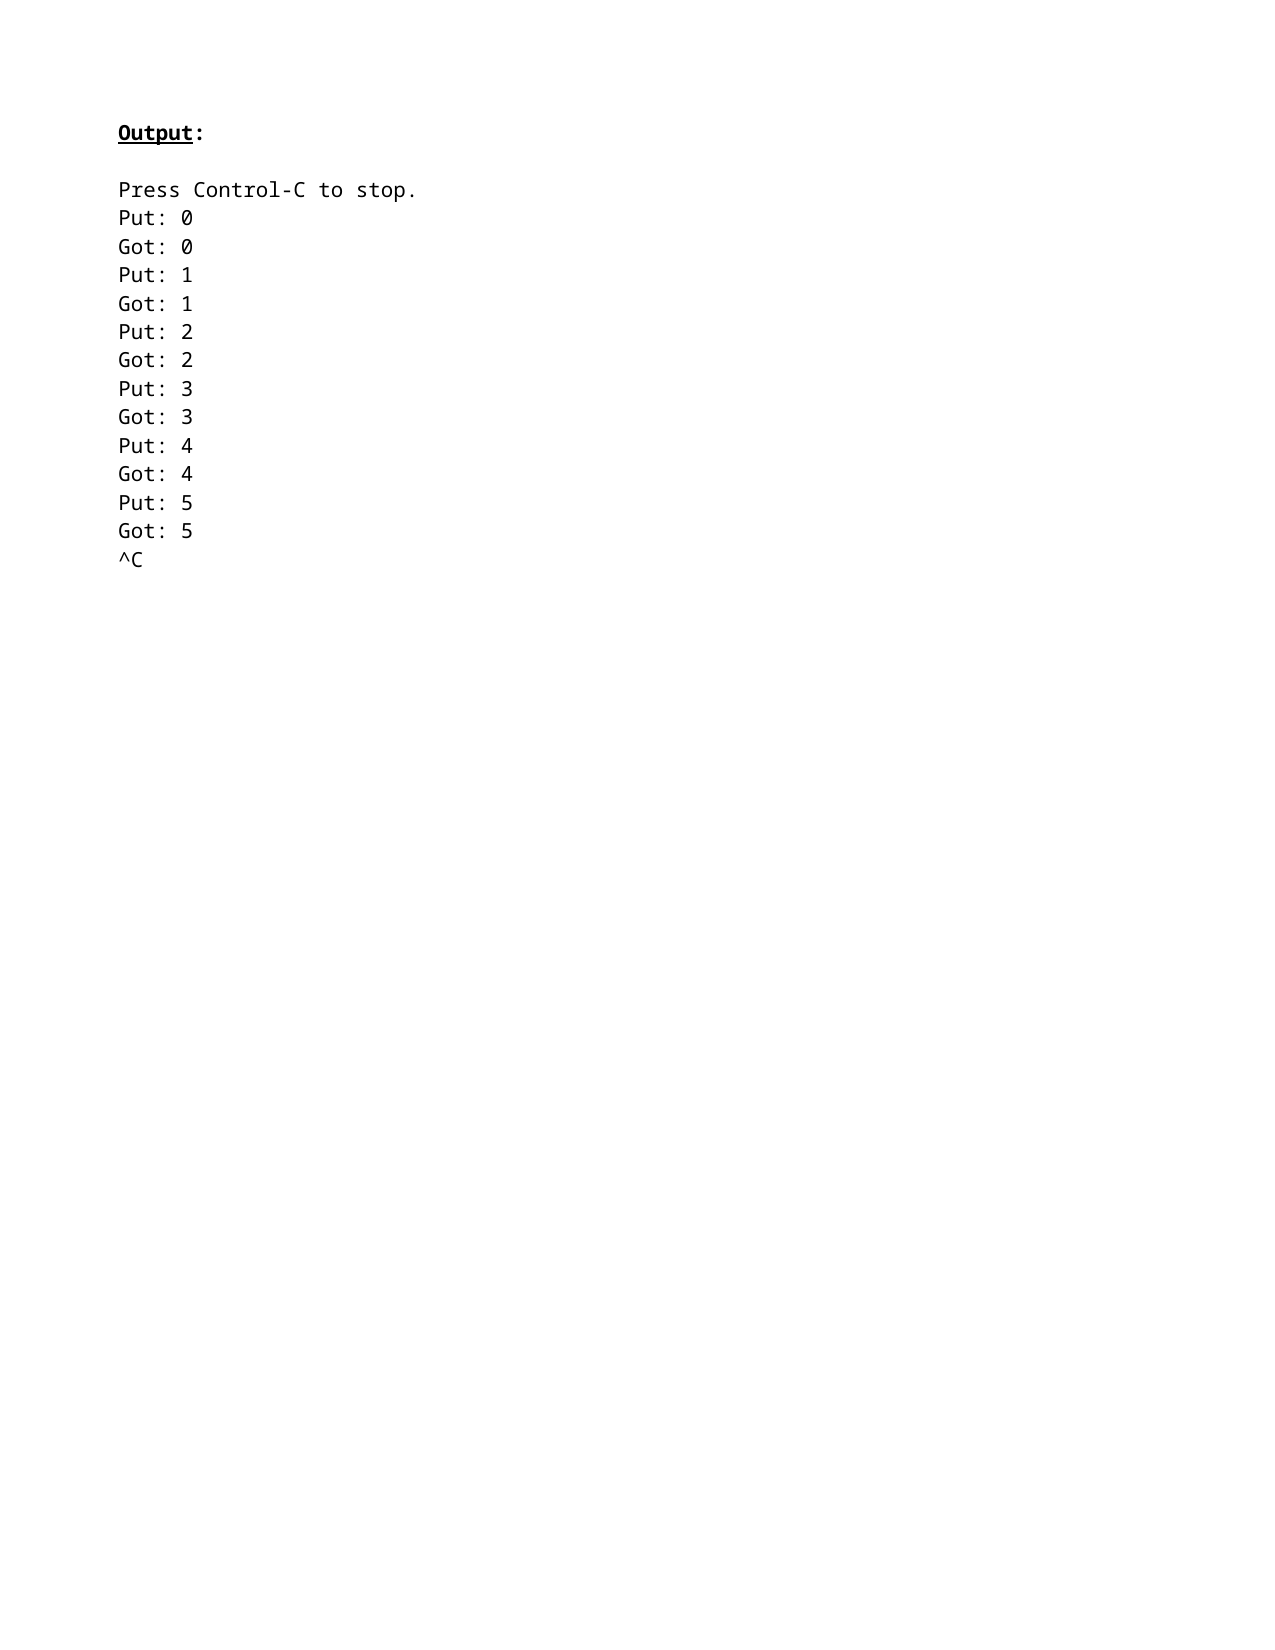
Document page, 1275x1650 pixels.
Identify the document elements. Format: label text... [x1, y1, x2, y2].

text Output: [118, 118, 1157, 147]
text Got: 4 [118, 459, 1157, 488]
text ^C [118, 545, 1157, 573]
text Put: 0 [118, 203, 1157, 232]
text Put: 3 [118, 374, 1157, 402]
text Put: 4 [118, 431, 1157, 459]
text Got: 1 [118, 289, 1157, 317]
text Put: 5 [118, 488, 1157, 516]
text Got: 3 [118, 402, 1157, 431]
text Got: 5 [118, 516, 1157, 545]
text Put: 2 [118, 317, 1157, 346]
text Got: 2 [118, 346, 1157, 374]
text Got: 0 [118, 232, 1157, 260]
text Put: 1 [118, 260, 1157, 289]
text Press Control-C to stop. [118, 175, 1157, 203]
